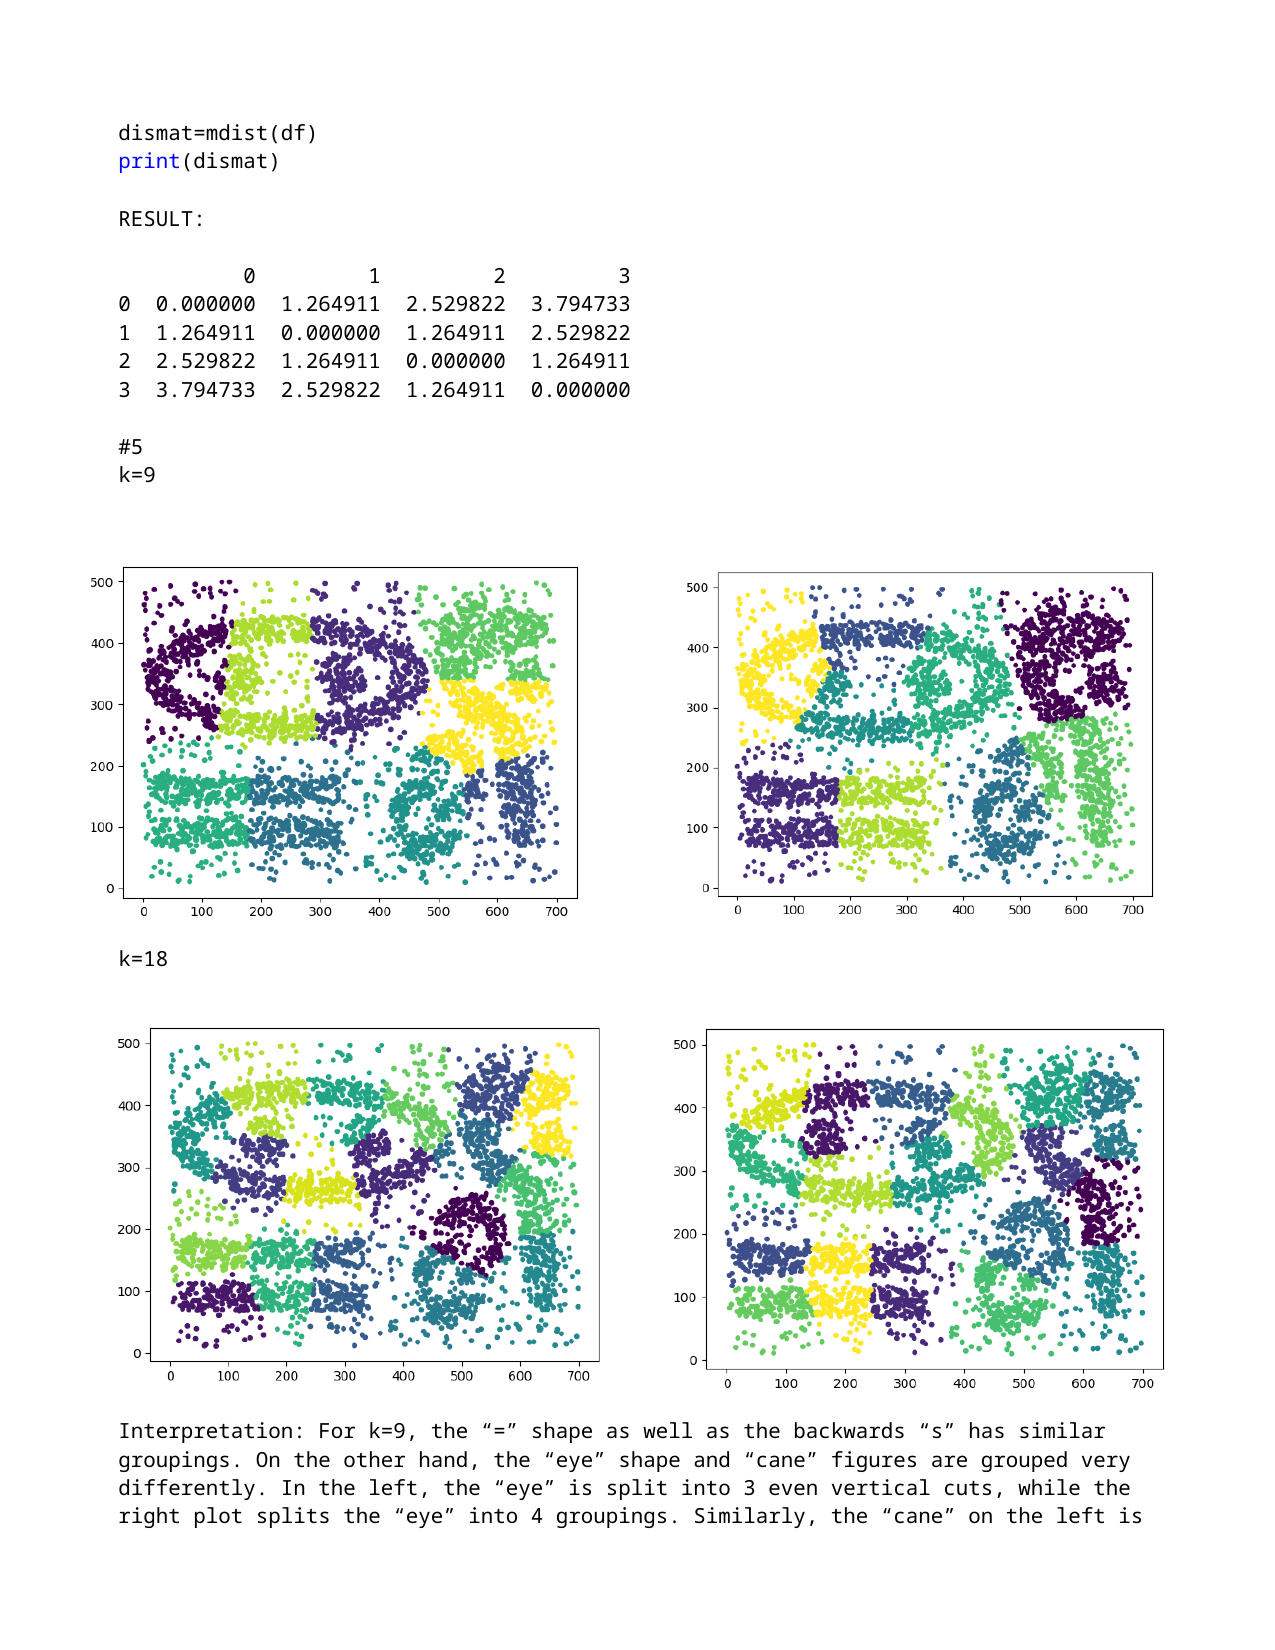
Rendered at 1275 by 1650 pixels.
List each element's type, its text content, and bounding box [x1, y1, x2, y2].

picture [49, 515, 635, 944]
text #5 [118, 432, 1157, 460]
text 2 2.529822 1.264911 0.000000 1.264911 [118, 346, 1157, 375]
picture [77, 976, 1222, 1417]
picture [647, 522, 1208, 942]
text dismat=mdist(df) [118, 118, 1157, 147]
text Interpretation: For k=9, the “=” shape as well as the backwards “s” has similar groupings. On the other hand, the “eye” shape and “cane” figures are grouped very differently. In the left, the “eye” is split into 3 even vertical cuts, while the right plot splits the “eye” into 4 groupings. Similarly, the “cane” on the left is [118, 1409, 1157, 1530]
text RESULT: [118, 204, 1157, 232]
text 3 3.794733 2.529822 1.264911 0.000000 [118, 375, 1157, 403]
text 0 1 2 3 [118, 261, 1157, 289]
text print(dismat) [118, 147, 1157, 175]
text k=18 [118, 517, 1157, 972]
text 1 1.264911 0.000000 1.264911 2.529822 [118, 318, 1157, 346]
text 0 0.000000 1.264911 2.529822 3.794733 [118, 289, 1157, 318]
text k=9 [118, 460, 1157, 489]
